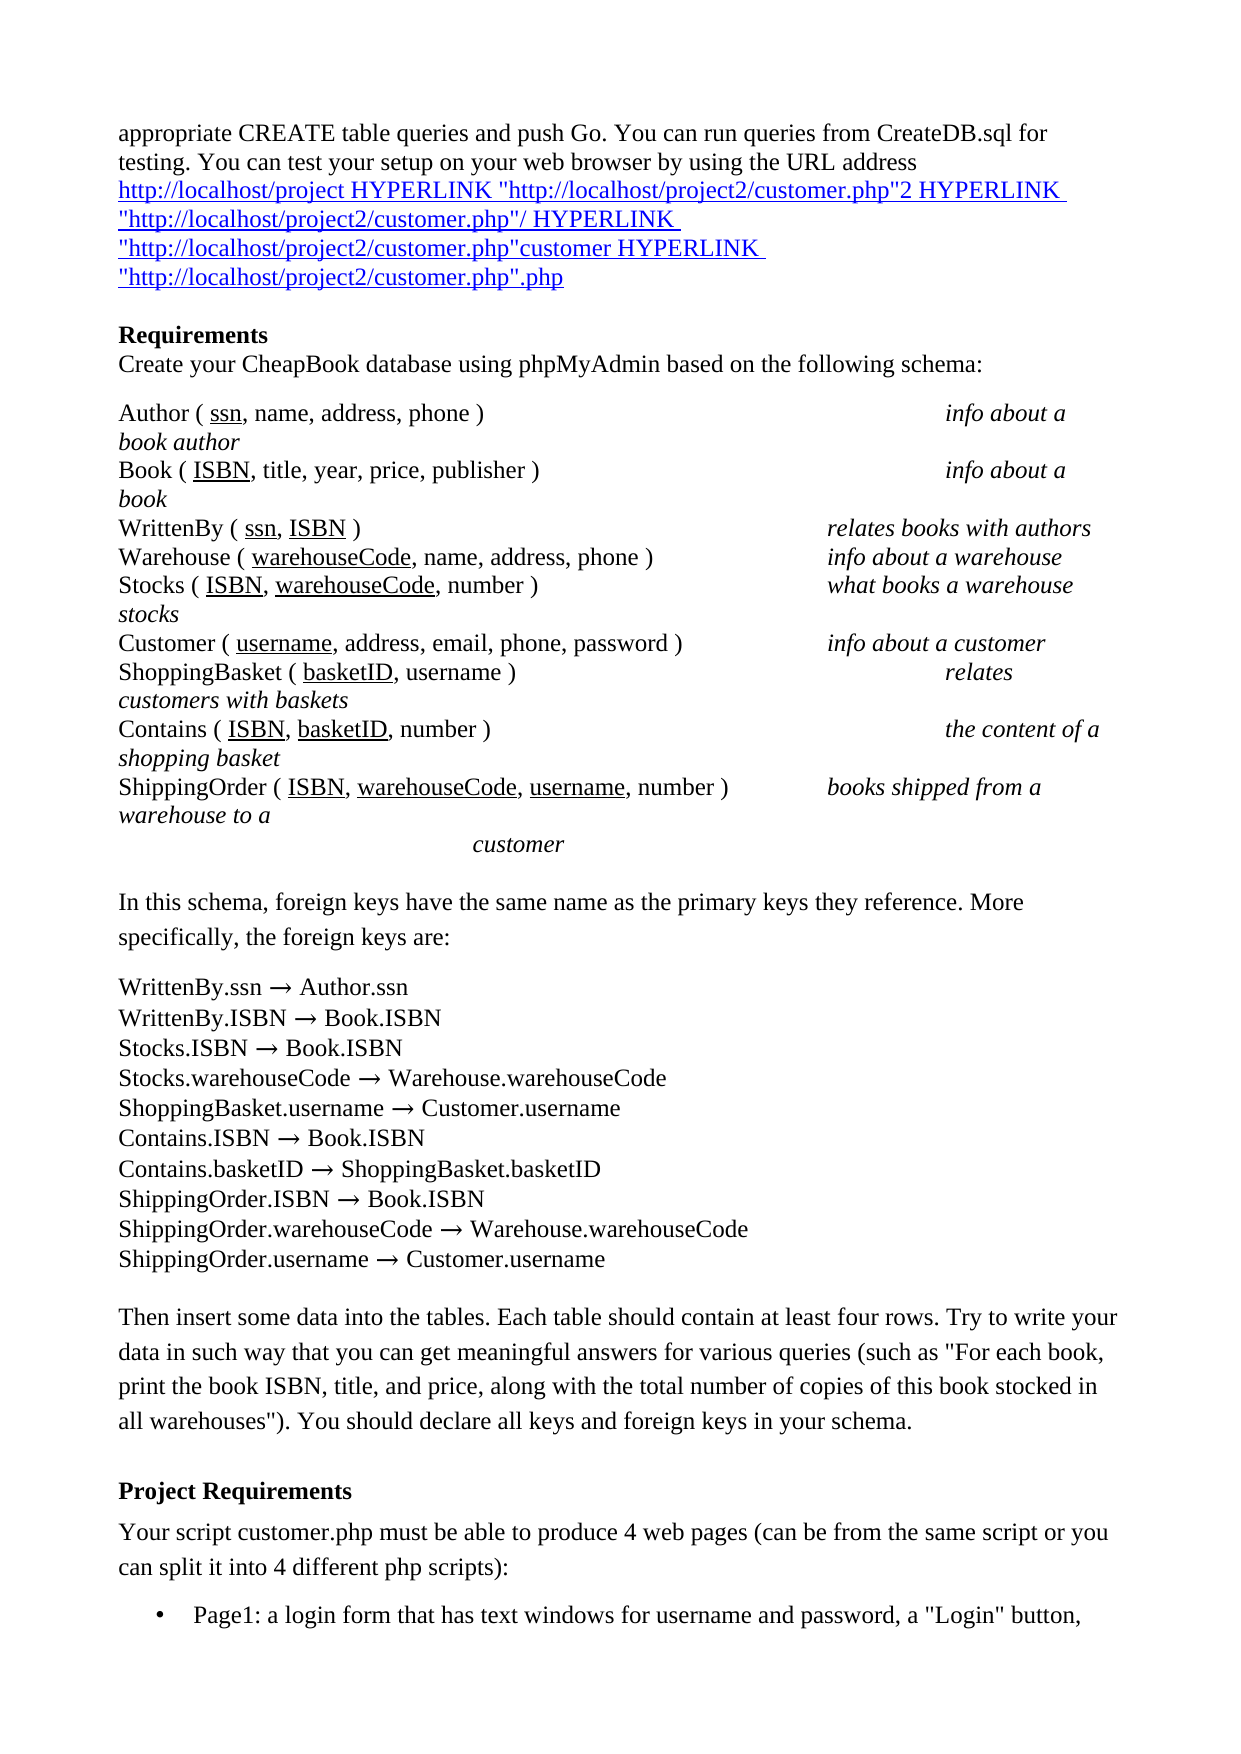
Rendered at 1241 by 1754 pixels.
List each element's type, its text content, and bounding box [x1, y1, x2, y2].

text ShoppingBasket.username → Customer.username [118, 1092, 1122, 1122]
text Warehouse ( warehouseCode, name, address, phone ) info about a warehouse [118, 542, 1122, 570]
text Contains ( ISBN, basketID, number ) the content of a shopping basket [118, 714, 1122, 772]
text ShippingOrder ( ISBN, warehouseCode, username, number ) books shipped from a warehouse to a customer [118, 772, 1122, 858]
text In this schema, foreign keys have the same name as the primary keys they reference. More specifically, the foreign keys are: [118, 887, 1122, 951]
text appropriate CREATE table queries and push Go. You can run queries from CreateDB.sql for testing. You can test your setup on your web browser by using the URL address http://localhost/project HYPERLINK "http://localhost/project2/customer.php"2 HYPERLINK "http://localhost/project2/customer.php"/ HYPERLINK "http://localhost/project2/customer.php"customer HYPERLINK "http://localhost/project2/customer.php".php [118, 118, 1122, 291]
text Project Requirements [118, 1476, 1122, 1504]
text Book ( ISBN, title, year, price, publisher ) info about a book [118, 455, 1122, 513]
text WrittenBy.ISBN → Book.ISBN [118, 1001, 1122, 1031]
text Stocks ( ISBN, warehouseCode, number ) what books a warehouse stocks [118, 570, 1122, 628]
text Then insert some data into the tables. Each table should contain at least four rows. Try to write your data in such way that you can get meaningful answers for various queries (such as "For each book, print the book ISBN, title, and price, along with the total number of copies of this book stocked in all warehouses"). You should declare all keys and foreign keys in your schema. [118, 1302, 1122, 1435]
text WrittenBy ( ssn, ISBN ) relates books with authors [118, 513, 1122, 542]
text Your script customer.php must be able to produce 4 web pages (can be from the same script or you can split it into 4 different php scripts): [118, 1517, 1122, 1580]
text ShippingOrder.username → Customer.username [118, 1243, 1122, 1273]
text Create your CheapBook database using phpMyAdmin based on the following schema: [118, 349, 1122, 378]
text Stocks.ISBN → Book.ISBN [118, 1031, 1122, 1062]
text ShippingOrder.ISBN → Book.ISBN [118, 1182, 1122, 1213]
text WrittenBy.ssn → Author.ssn [118, 971, 1122, 1001]
text Stocks.warehouseCode → Warehouse.warehouseCode [118, 1062, 1122, 1092]
text Contains.ISBN → Book.ISBN [118, 1122, 1122, 1152]
text Contains.basketID → ShoppingBasket.basketID [118, 1152, 1122, 1182]
text Requirements [118, 320, 1122, 349]
text Author ( ssn, name, address, phone ) info about a book author [118, 398, 1122, 455]
text ShippingOrder.warehouseCode → Warehouse.warehouseCode [118, 1213, 1122, 1243]
list Page1: a login form that has text windows for username and password, a "Login" button, [156, 1601, 1122, 1629]
text ShoppingBasket ( basketID, username ) relates customers with baskets [118, 657, 1122, 714]
text Customer ( username, address, email, phone, password ) info about a customer [118, 628, 1122, 657]
